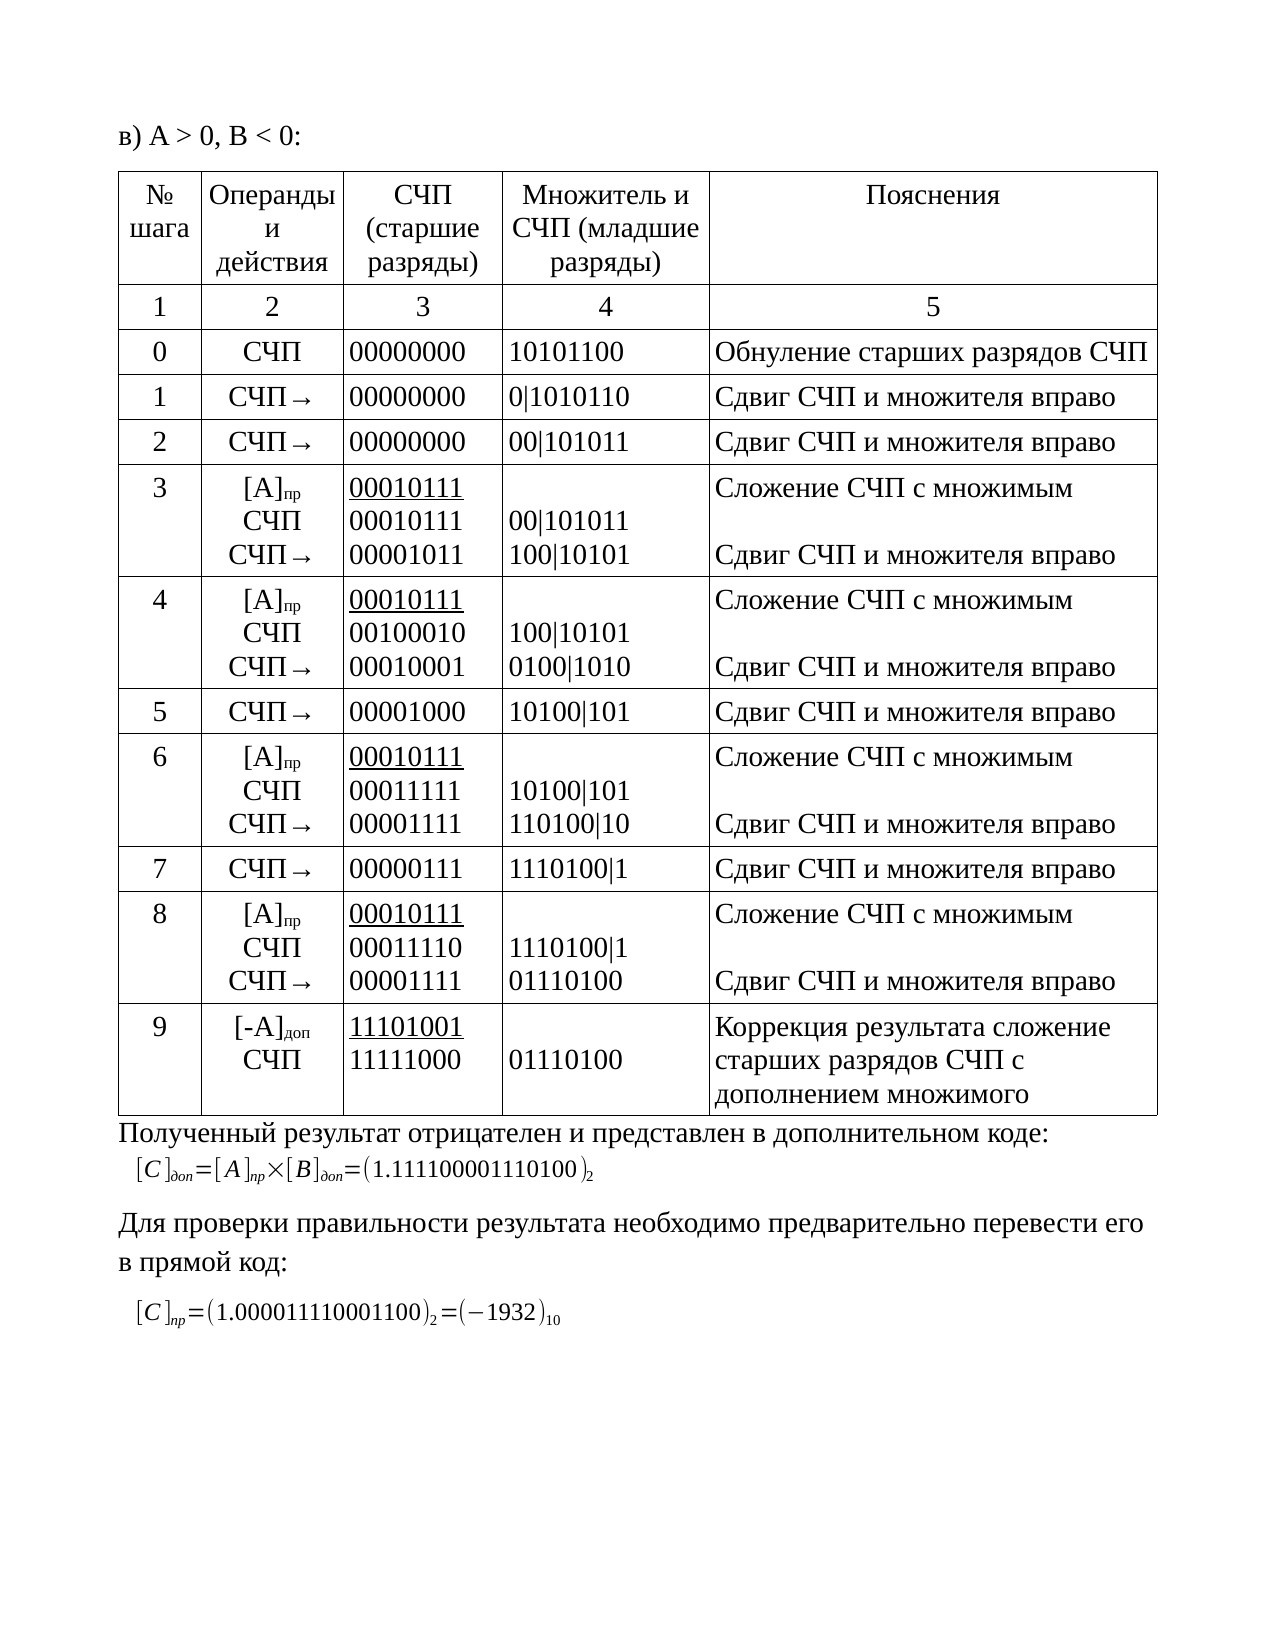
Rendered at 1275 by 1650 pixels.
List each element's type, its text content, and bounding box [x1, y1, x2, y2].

table_cell СЧП→ [202, 420, 343, 464]
table_cell 1 [119, 285, 201, 328]
table_cell 10101100 [503, 330, 709, 374]
table_cell 10100|101 [503, 689, 709, 733]
table_cell 1110100|1 01110100 [503, 892, 709, 1003]
table_cell 00010111 00011110 00001111 [344, 892, 502, 1003]
table_cell 8 [119, 892, 201, 1003]
table_cell 1110100|1 [503, 847, 709, 891]
table_cell [-A]доп СЧП [202, 1004, 343, 1115]
table_cell Обнуление старших разрядов СЧП [710, 330, 1157, 374]
table_cell Сдвиг СЧП и множителя вправо [710, 847, 1157, 891]
table_cell Сдвиг СЧП и множителя вправо [710, 689, 1157, 733]
table_cell 3 [119, 465, 201, 576]
text в) A > 0, B < 0: [118, 118, 1157, 152]
text Для проверки правильности результата необходимо предварительно перевести его в прямой код: [118, 1205, 1157, 1277]
table_cell 9 [119, 1004, 201, 1115]
table_cell 00010111 00011111 00001111 [344, 734, 502, 846]
table_cell 100|10101 0100|1010 [503, 577, 709, 688]
table_cell 01110100 [503, 1004, 709, 1115]
table_cell Сложение СЧП с множимым Сдвиг СЧП и множителя вправо [710, 892, 1157, 1003]
table_cell 00000000 [344, 375, 502, 419]
table_cell 00000000 [344, 330, 502, 374]
table_cell Сложение СЧП с множимым Сдвиг СЧП и множителя вправо [710, 734, 1157, 846]
table_cell СЧП→ [202, 689, 343, 733]
table_cell [A]пр СЧП СЧП→ [202, 892, 343, 1003]
text Полученный результат отрицателен и представлен в дополнительном коде: [118, 1116, 1157, 1186]
table_header Множитель и СЧП (младшие разряды) [503, 172, 709, 283]
table_cell Сложение СЧП с множимым Сдвиг СЧП и множителя вправо [710, 465, 1157, 576]
table_cell СЧП→ [202, 375, 343, 419]
table_cell 1 [119, 375, 201, 419]
table_cell Коррекция результата сложение старших разрядов СЧП с дополнением множимого [710, 1004, 1157, 1115]
table_cell 00|101011 100|10101 [503, 465, 709, 576]
table_cell 4 [503, 285, 709, 328]
table_cell 5 [119, 689, 201, 733]
table_header Пояснения [710, 172, 1157, 283]
table_cell 00001000 [344, 689, 502, 733]
table_cell 00010111 00100010 00010001 [344, 577, 502, 688]
table_cell 00010111 00010111 00001011 [344, 465, 502, 576]
table_cell [A]пр СЧП СЧП→ [202, 734, 343, 846]
table_cell 11101001 11111000 [344, 1004, 502, 1115]
table_cell 00000000 [344, 420, 502, 464]
table_cell Сдвиг СЧП и множителя вправо [710, 420, 1157, 464]
table_cell 2 [119, 420, 201, 464]
table_cell 6 [119, 734, 201, 846]
table_cell 3 [344, 285, 502, 328]
table_cell 0 [119, 330, 201, 374]
table_cell [A]пр СЧП СЧП→ [202, 465, 343, 576]
table_cell 4 [119, 577, 201, 688]
table_header Операнды и действия [202, 172, 343, 283]
table_cell СЧП [202, 330, 343, 374]
table_header СЧП (старшие разряды) [344, 172, 502, 283]
table_cell 0|1010110 [503, 375, 709, 419]
table_cell 00|101011 [503, 420, 709, 464]
table_header № шага [119, 172, 201, 283]
table_cell 5 [710, 285, 1157, 328]
table_cell Сложение СЧП с множимым Сдвиг СЧП и множителя вправо [710, 577, 1157, 688]
table_cell [A]пр СЧП СЧП→ [202, 577, 343, 688]
table_cell Сдвиг СЧП и множителя вправо [710, 375, 1157, 419]
table_cell 10100|101 110100|10 [503, 734, 709, 846]
table_cell 2 [202, 285, 343, 328]
table_cell СЧП→ [202, 847, 343, 891]
table_cell 00000111 [344, 847, 502, 891]
table_cell 7 [119, 847, 201, 891]
